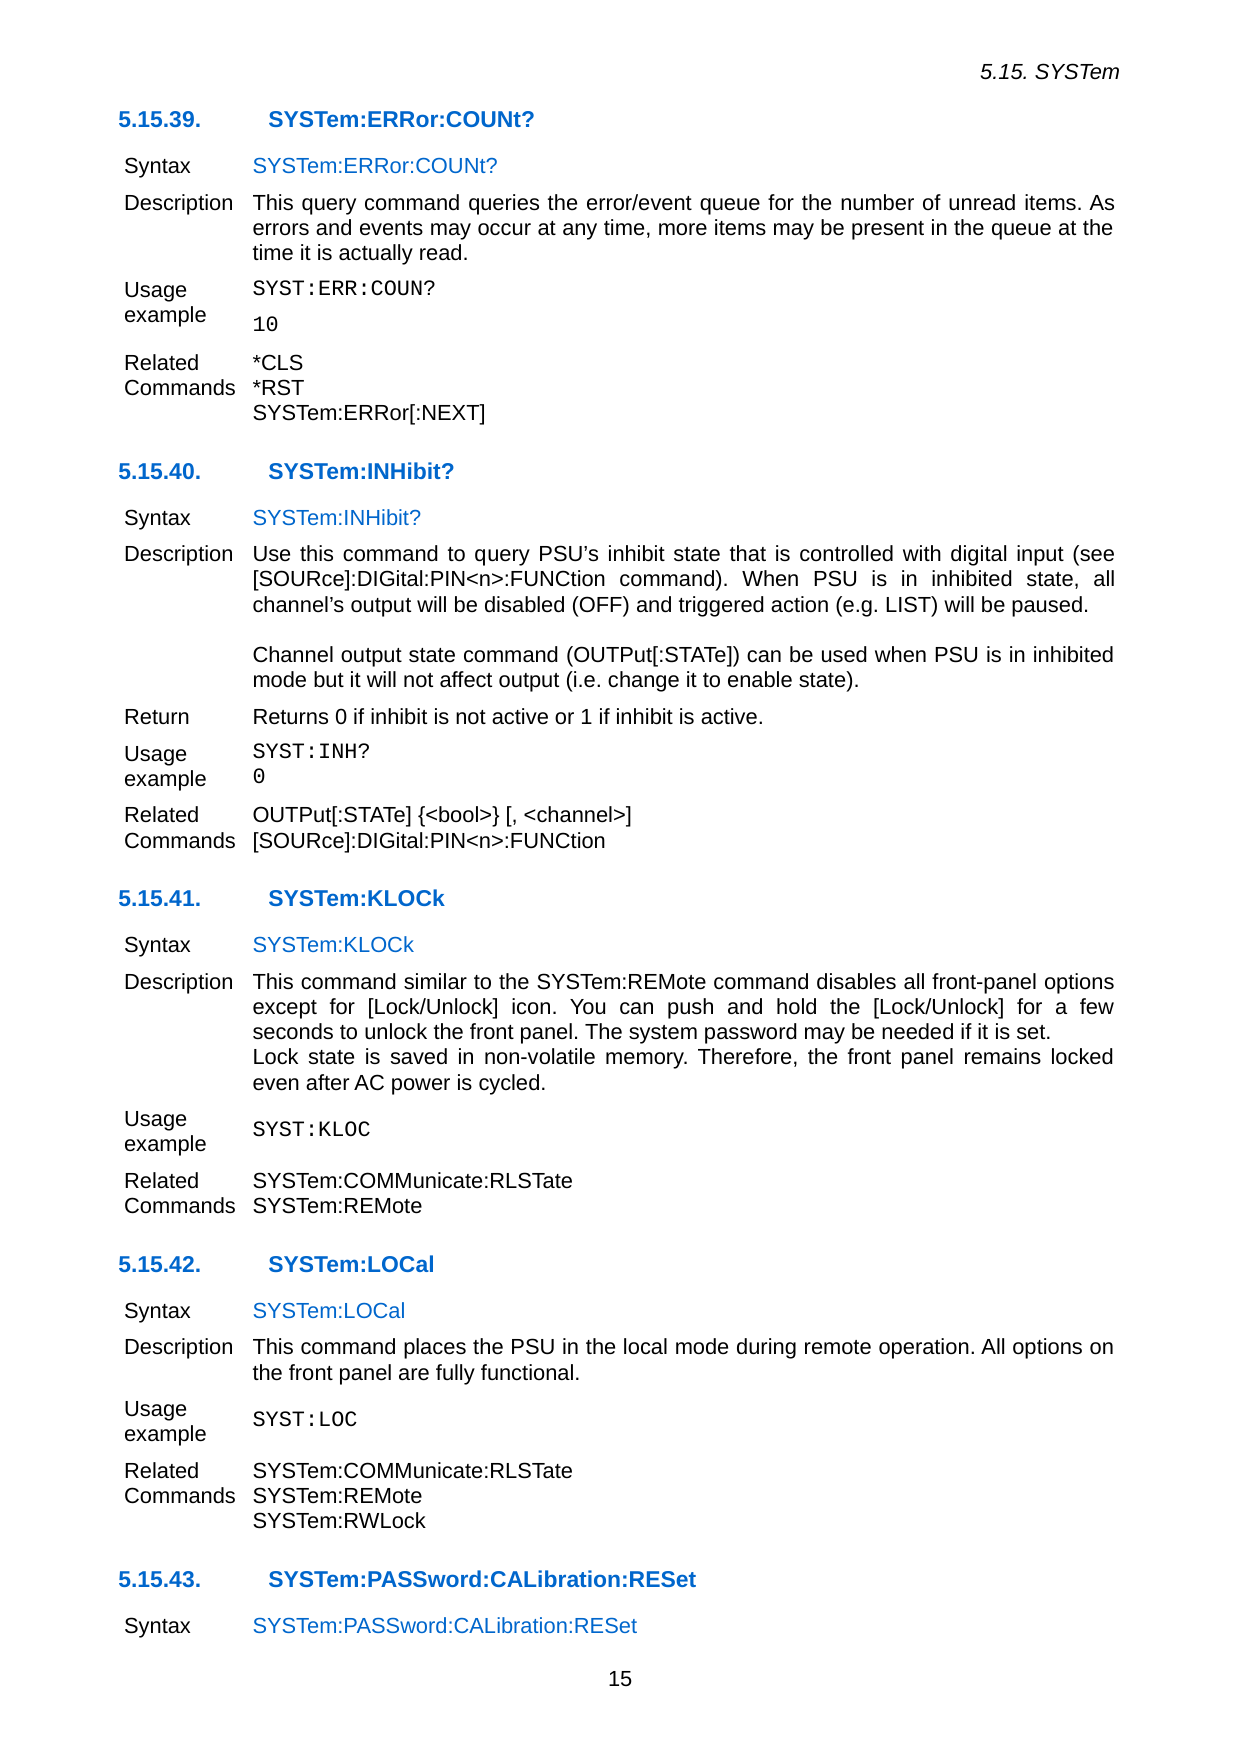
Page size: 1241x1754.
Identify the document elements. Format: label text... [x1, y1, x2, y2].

table_cell Related Commands [118, 344, 247, 431]
table_header SYSTem:INHibit? [247, 499, 1122, 535]
table_header Syntax [118, 148, 247, 184]
subtitle SYSTem:ERRor:COUNt? [118, 106, 1122, 133]
subtitle SYSTem:INHibit? [118, 458, 1122, 484]
table_cell Description [118, 963, 247, 1100]
table_cell *CLS *RST SYSTem:ERRor[:NEXT] [247, 344, 1122, 431]
table_header SYSTem:KLOCk [247, 926, 1122, 963]
table_cell Returns 0 if inhibit is not active or 1 if inhibit is active. [247, 698, 1122, 735]
table_cell Related Commands [118, 1162, 247, 1224]
table_header SYSTem:ERRor:COUNt? [247, 148, 1122, 184]
table_cell Related Commands [118, 1452, 247, 1539]
table_cell Usage example [118, 1390, 247, 1452]
table_header SYSTem:LOCal [247, 1292, 1122, 1328]
table_header Syntax [118, 1292, 247, 1328]
table_cell SYST:INH? 0 [247, 735, 1122, 797]
table_header SYSTem:PASSword:CALibration:RESet [247, 1607, 1122, 1644]
table_cell SYST:LOC [247, 1390, 1122, 1452]
table_cell This command similar to the SYSTem:REMote command disables all front-panel options except for [Lock/Unlock] icon. You can push and hold the [Lock/Unlock] for a few seconds to unlock the front panel. The system password may be needed if it is set. Lock state is saved in non-volatile memory. Therefore, the front panel remains locked even after AC power is cycled. [247, 963, 1122, 1100]
table_cell SYSTem:COMMunicate:RLSTate SYSTem:REMote SYSTem:RWLock [247, 1452, 1122, 1539]
table_cell This query command queries the error/event queue for the number of unread items. As errors and events may occur at any time, more items may be present in the queue at the time it is actually read. [247, 184, 1122, 271]
table_cell OUTPut[:STATe] {<bool>} [, <channel>] [SOURce]:DIGital:PIN<n>:FUNCtion [247, 797, 1122, 858]
table_cell Description [118, 1329, 247, 1390]
table_cell Related Commands [118, 797, 247, 858]
table_cell Return [118, 698, 247, 735]
table_cell Use this command to query PSU’s inhibit state that is controlled with digital input (see [SOURce]:DIGital:PIN<n>:FUNCtion command). When PSU is in inhibited state, all channel’s output will be disabled (OFF) and triggered action (e.g. LIST) will be paused. Channel output state command (OUTPut[:STATe]) can be used when PSU is in inhibited mode but it will not affect output (i.e. change it to enable state). [247, 535, 1122, 698]
subtitle SYSTem:LOCal [118, 1251, 1122, 1277]
table_cell Description [118, 535, 247, 698]
subtitle SYSTem:KLOCk [118, 885, 1122, 911]
table_cell Usage example [118, 735, 247, 797]
table_header Syntax [118, 926, 247, 963]
subtitle SYSTem:PASSword:CALibration:RESet [118, 1566, 1122, 1592]
table_cell SYST:KLOC [247, 1100, 1122, 1162]
table_header Syntax [118, 1607, 247, 1644]
table_cell SYST:ERR:COUN? 10 [247, 271, 1122, 344]
table_cell SYSTem:COMMunicate:RLSTate SYSTem:REMote [247, 1162, 1122, 1224]
table_cell Description [118, 184, 247, 271]
table_cell Usage example [118, 1100, 247, 1162]
table_cell Usage example [118, 271, 247, 344]
table_cell This command places the PSU in the local mode during remote operation. All options on the front panel are fully functional. [247, 1329, 1122, 1390]
table_header Syntax [118, 499, 247, 535]
